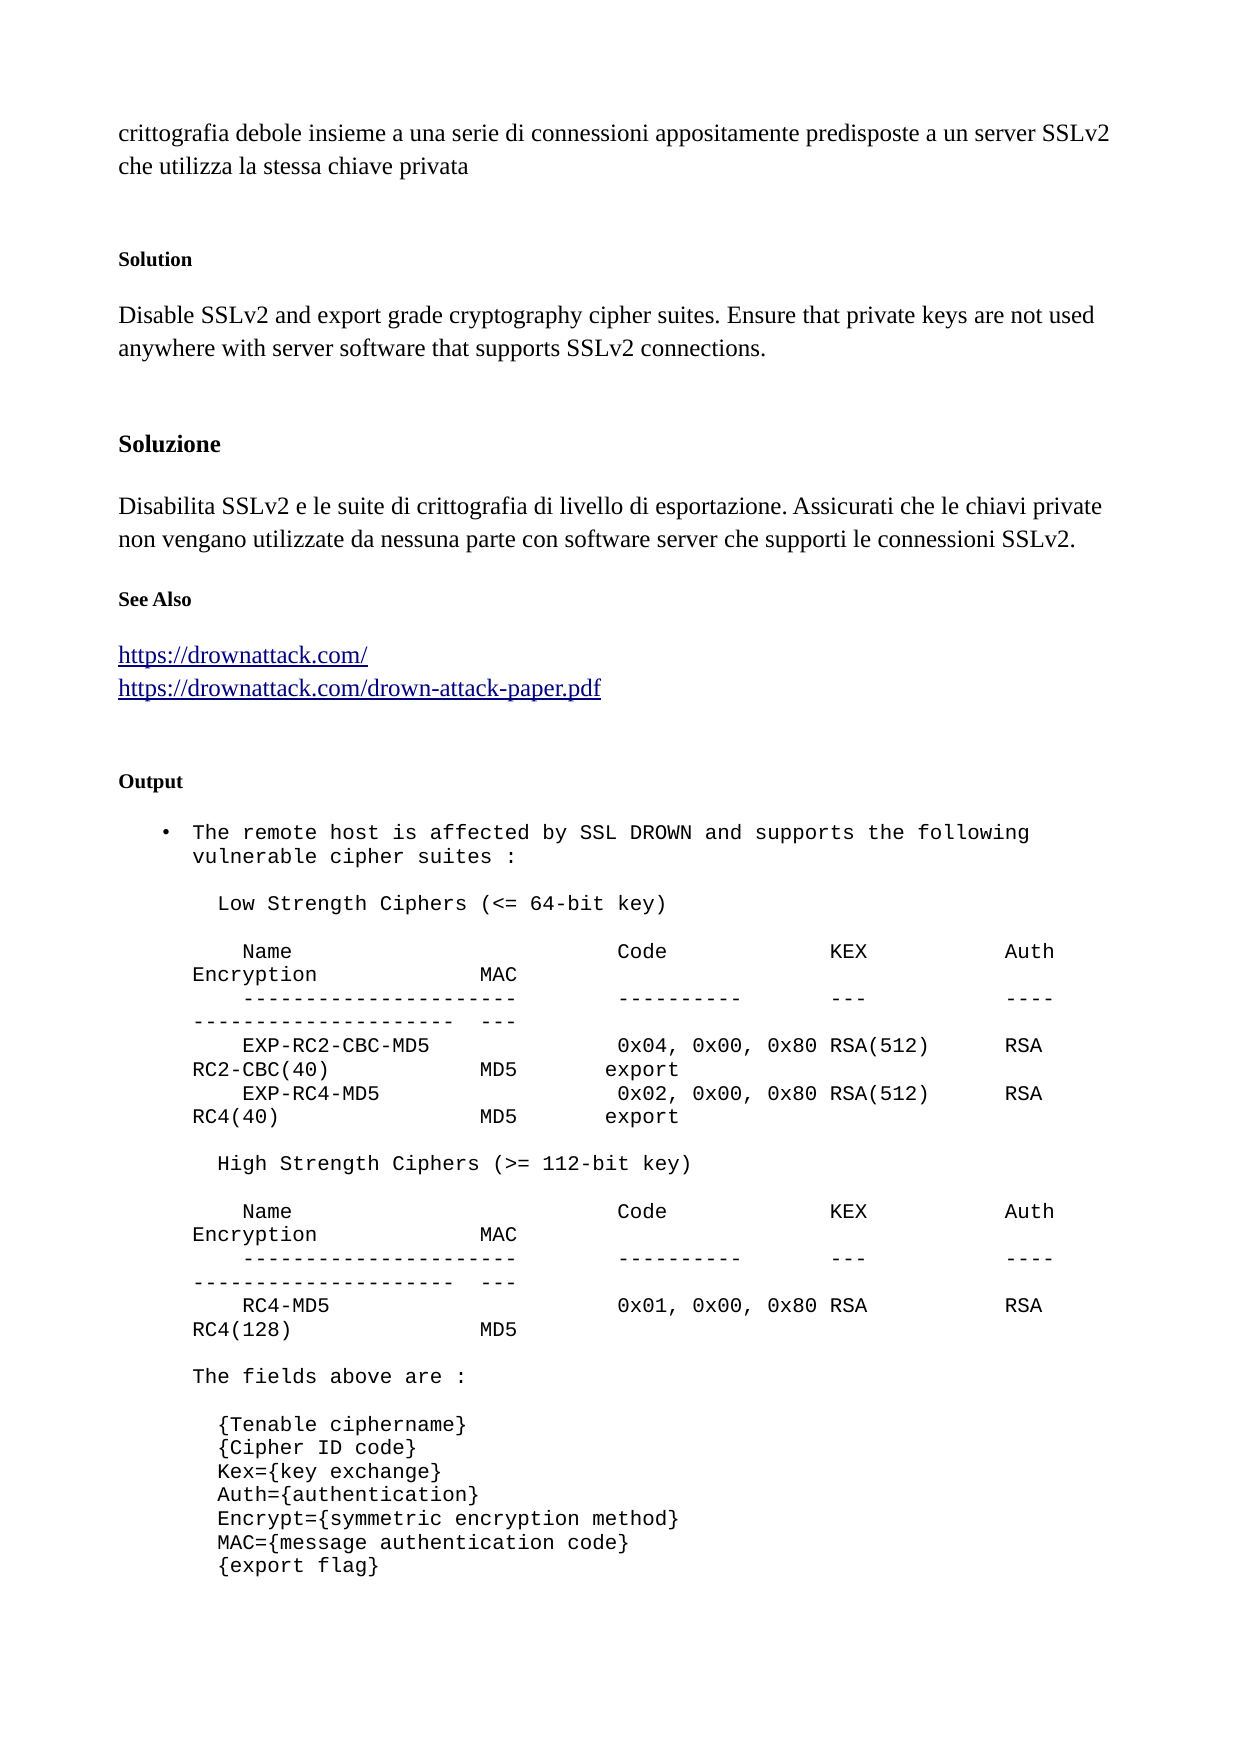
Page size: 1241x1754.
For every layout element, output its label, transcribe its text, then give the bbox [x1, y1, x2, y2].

list vulnerable cipher suites : [162, 846, 1122, 870]
list Name Code KEX Auth Encryption MAC [162, 1201, 1122, 1248]
list Encrypt={symmetric encryption method} [162, 1508, 1122, 1532]
list MAC={message authentication code} [162, 1532, 1122, 1555]
list ---------------------- ---------- --- ---- --------------------- --- [162, 1248, 1122, 1295]
text Disabilita SSLv2 e le suite di crittografia di livello di esportazione. Assicurati che le chiavi private non vengano utilizzate da nessuna parte con software server che supporti le connessioni SSLv2. [118, 491, 1122, 553]
list High Strength Ciphers (>= 112-bit key) [162, 1153, 1122, 1177]
list The fields above are : [162, 1366, 1122, 1390]
subtitle Output [118, 769, 1122, 793]
list Auth={authentication} [162, 1484, 1122, 1508]
text Soluzione [118, 429, 1122, 457]
list {Cipher ID code} [162, 1437, 1122, 1461]
text https://drownattack.com/ https://drownattack.com/drown-attack-paper.pdf [118, 640, 1122, 702]
text Disable SSLv2 and export grade cryptography cipher suites. Ensure that private keys are not used anywhere with server software that supports SSLv2 connections. [118, 300, 1122, 362]
subtitle Solution [118, 247, 1122, 271]
text crittografia debole insieme a una serie di connessioni appositamente predisposte a un server SSLv2 che utilizza la stessa chiave privata [118, 118, 1122, 180]
list Name Code KEX Auth Encryption MAC [162, 941, 1122, 988]
list Low Strength Ciphers (<= 64-bit key) [162, 893, 1122, 917]
list {export flag} [162, 1555, 1122, 1579]
list RC4-MD5 0x01, 0x00, 0x80 RSA RSA RC4(128) MD5 [162, 1295, 1122, 1343]
list Kex={key exchange} [162, 1461, 1122, 1484]
subtitle See Also [118, 587, 1122, 611]
list ---------------------- ---------- --- ---- --------------------- --- [162, 988, 1122, 1035]
list {Tenable ciphername} [162, 1413, 1122, 1437]
list The remote host is affected by SSL DROWN and supports the following [162, 822, 1122, 846]
list EXP-RC2-CBC-MD5 0x04, 0x00, 0x80 RSA(512) RSA RC2-CBC(40) MD5 export [162, 1035, 1122, 1082]
list EXP-RC4-MD5 0x02, 0x00, 0x80 RSA(512) RSA RC4(40) MD5 export [162, 1082, 1122, 1130]
